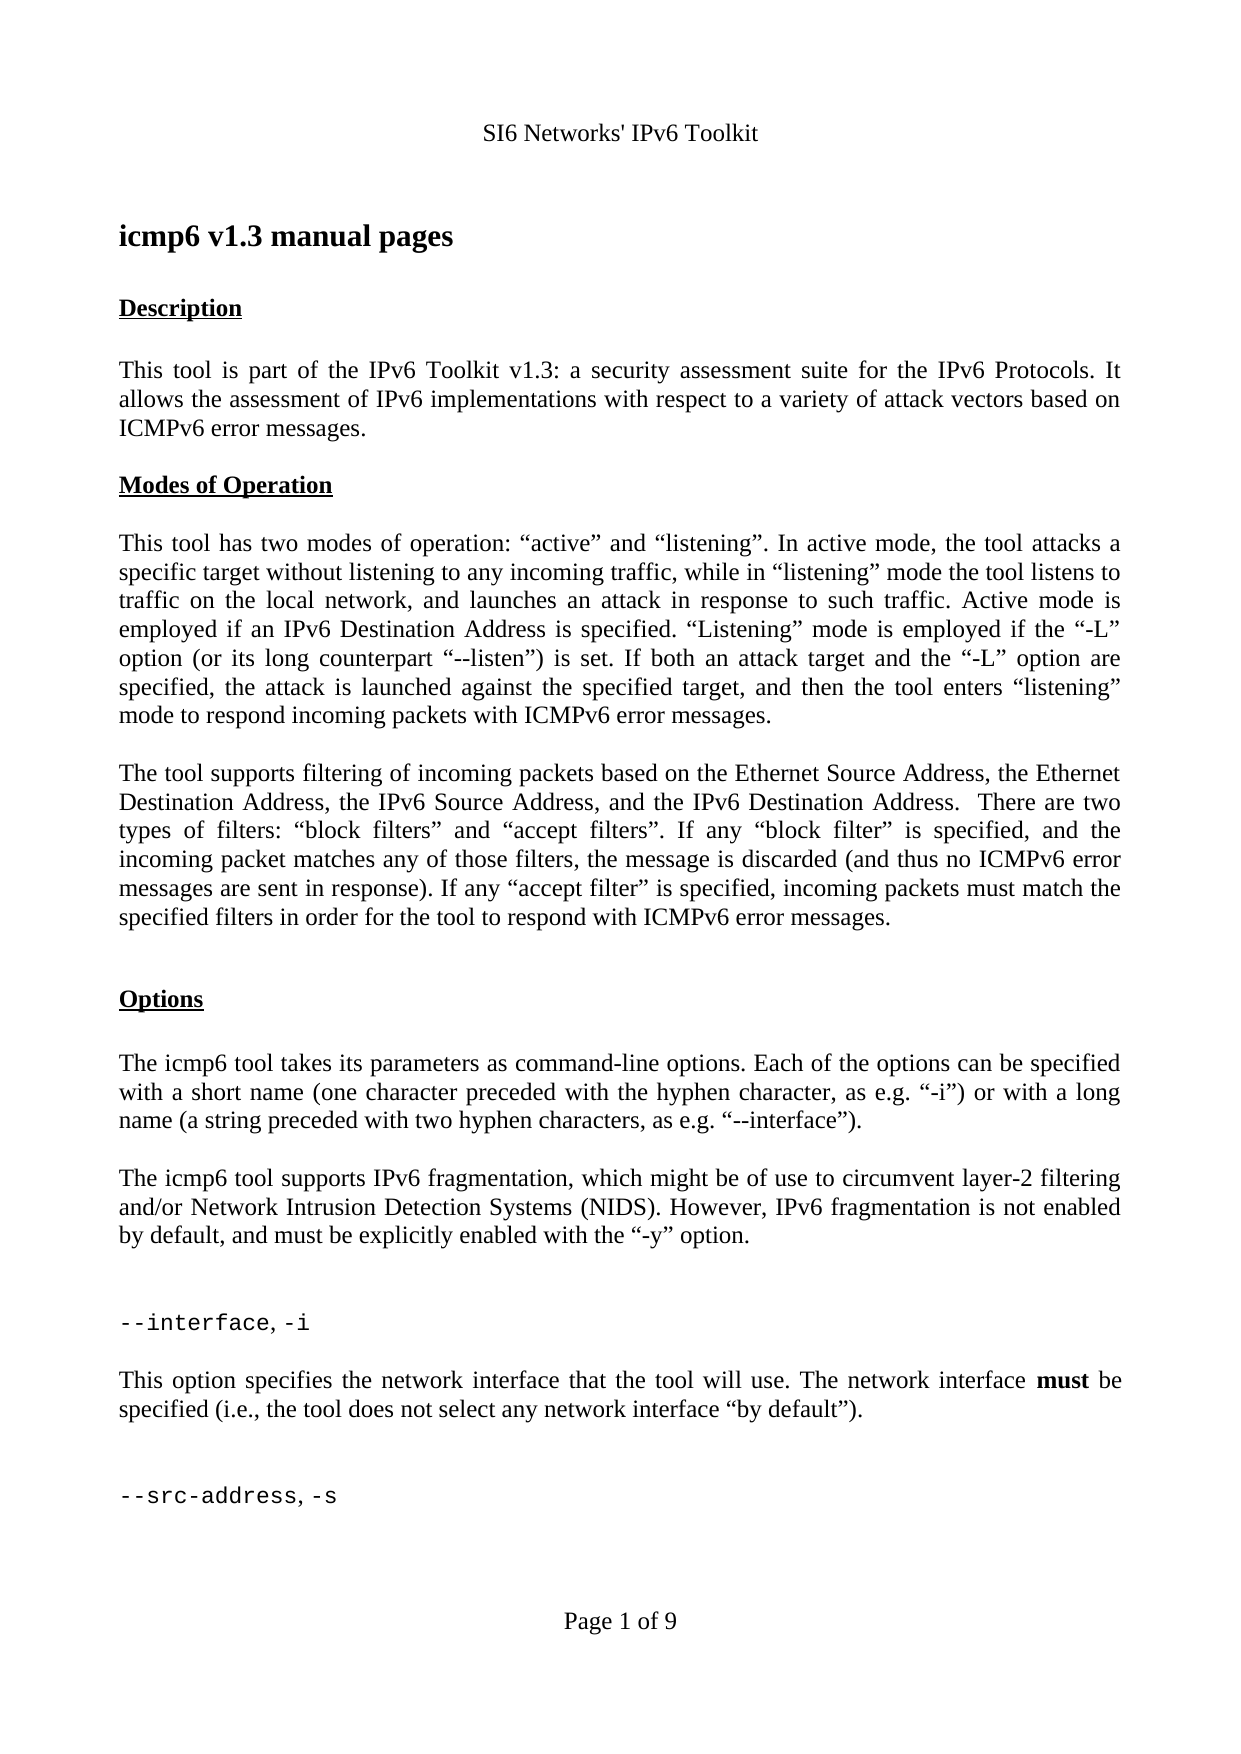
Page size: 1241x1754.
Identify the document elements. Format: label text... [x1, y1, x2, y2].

text This tool is part of the IPv6 Toolkit v1.3: a security assessment suite for the IPv6 Protocols. It allows the assessment of IPv6 implementations with respect to a variety of attack vectors based on ICMPv6 error messages. [118, 355, 1122, 442]
text The tool supports filtering of incoming packets based on the Ethernet Source Address, the Ethernet Destination Address, the IPv6 Source Address, and the IPv6 Destination Address. There are two types of filters: “block filters” and “accept filters”. If any “block filter” is specified, and the incoming packet matches any of those filters, the message is discarded (and thus no ICMPv6 error messages are sent in response). If any “accept filter” is specified, incoming packets must match the specified filters in order for the tool to respond with ICMPv6 error messages. [118, 758, 1122, 930]
text This option specifies the network interface that the tool will use. The network interface must be specified (i.e., the tool does not select any network interface “by default”). [118, 1366, 1122, 1423]
text This tool has two modes of operation: “active” and “listening”. In active mode, the tool attacks a specific target without listening to any incoming traffic, while in “listening” mode the tool listens to traffic on the local network, and launches an attack in response to such traffic. Active mode is employed if an IPv6 Destination Address is specified. “Listening” mode is employed if the “-L” option (or its long counterpart “--listen”) is set. If both an attack target and the “-L” option are specified, the attack is launched against the specified target, and then the tool enters “listening” mode to respond incoming packets with ICMPv6 error messages. [118, 528, 1122, 729]
text --src-address, -s [118, 1481, 1122, 1511]
text The icmp6 tool supports IPv6 fragmentation, which might be of use to circumvent layer-2 filtering and/or Network Intrusion Detection Systems (NIDS). However, IPv6 fragmentation is not enabled by default, and must be explicitly enabled with the “-y” option. [118, 1163, 1122, 1249]
text Modes of Operation [118, 470, 1122, 499]
text Description [118, 293, 1122, 322]
text --interface, -i [118, 1307, 1122, 1337]
subtitle Options [118, 984, 1122, 1013]
subtitle icmp6 v1.3 manual pages [118, 217, 1122, 253]
text The icmp6 tool takes its parameters as command-line options. Each of the options can be specified with a short name (one character preceded with the hyphen character, as e.g. “-i”) or with a long name (a string preceded with two hyphen characters, as e.g. “--interface”). [118, 1048, 1122, 1134]
